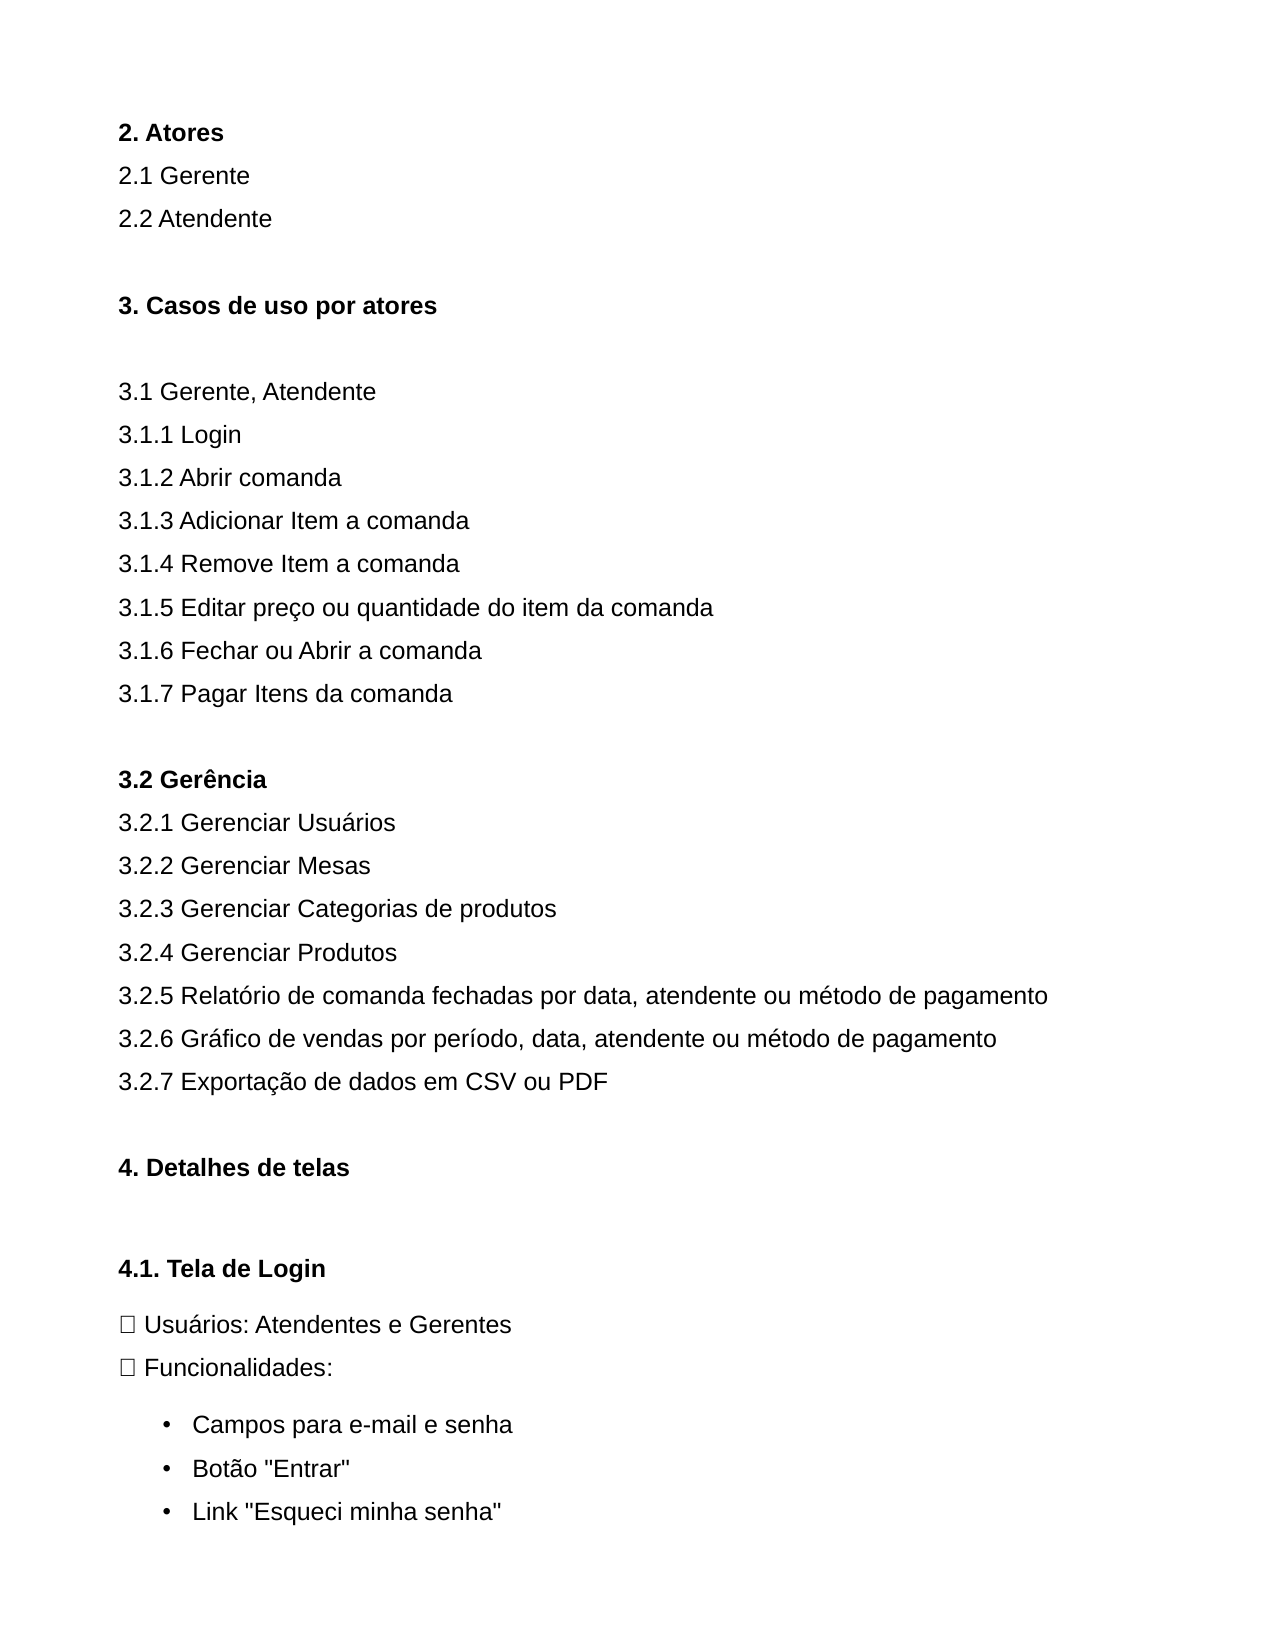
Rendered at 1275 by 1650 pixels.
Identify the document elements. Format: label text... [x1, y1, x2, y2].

text 3.2.2 Gerenciar Mesas [118, 851, 1157, 880]
text 🔹 Usuários: Atendentes e Gerentes 🔹 Funcionalidades: [118, 1309, 1157, 1381]
text 3.2.6 Gráfico de vendas por período, data, atendente ou método de pagamento [118, 1024, 1157, 1052]
text 3.1.5 Editar preço ou quantidade do item da comanda [118, 592, 1157, 621]
list Botão "Entrar" [162, 1454, 1157, 1482]
text 3.1.4 Remove Item a comanda [118, 549, 1157, 578]
text 3.1.6 Fechar ou Abrir a comanda [118, 636, 1157, 664]
text 3.2 Gerência [118, 765, 1157, 794]
text 3.2.7 Exportação de dados em CSV ou PDF [118, 1067, 1157, 1096]
text 3.1.2 Abrir comanda [118, 463, 1157, 492]
text 3.1 Gerente, Atendente [118, 377, 1157, 406]
text 3.2.4 Gerenciar Produtos [118, 937, 1157, 966]
subtitle 4.1. Tela de Login [118, 1254, 1157, 1283]
list Campos para e-mail e senha [162, 1410, 1157, 1439]
text 3.2.3 Gerenciar Categorias de produtos [118, 894, 1157, 923]
text 2. Atores [118, 118, 1157, 147]
text 3.2.1 Gerenciar Usuários [118, 808, 1157, 837]
text 2.1 Gerente [118, 161, 1157, 190]
text 3.1.1 Login [118, 420, 1157, 449]
text 3.1.7 Pagar Itens da comanda [118, 679, 1157, 707]
text 3. Casos de uso por atores [118, 291, 1157, 319]
list Link "Esqueci minha senha" [162, 1497, 1157, 1526]
text 2.2 Atendente [118, 204, 1157, 233]
text 3.1.3 Adicionar Item a comanda [118, 506, 1157, 535]
text 4. Detalhes de telas [118, 1153, 1157, 1182]
text 3.2.5 Relatório de comanda fechadas por data, atendente ou método de pagamento [118, 981, 1157, 1009]
